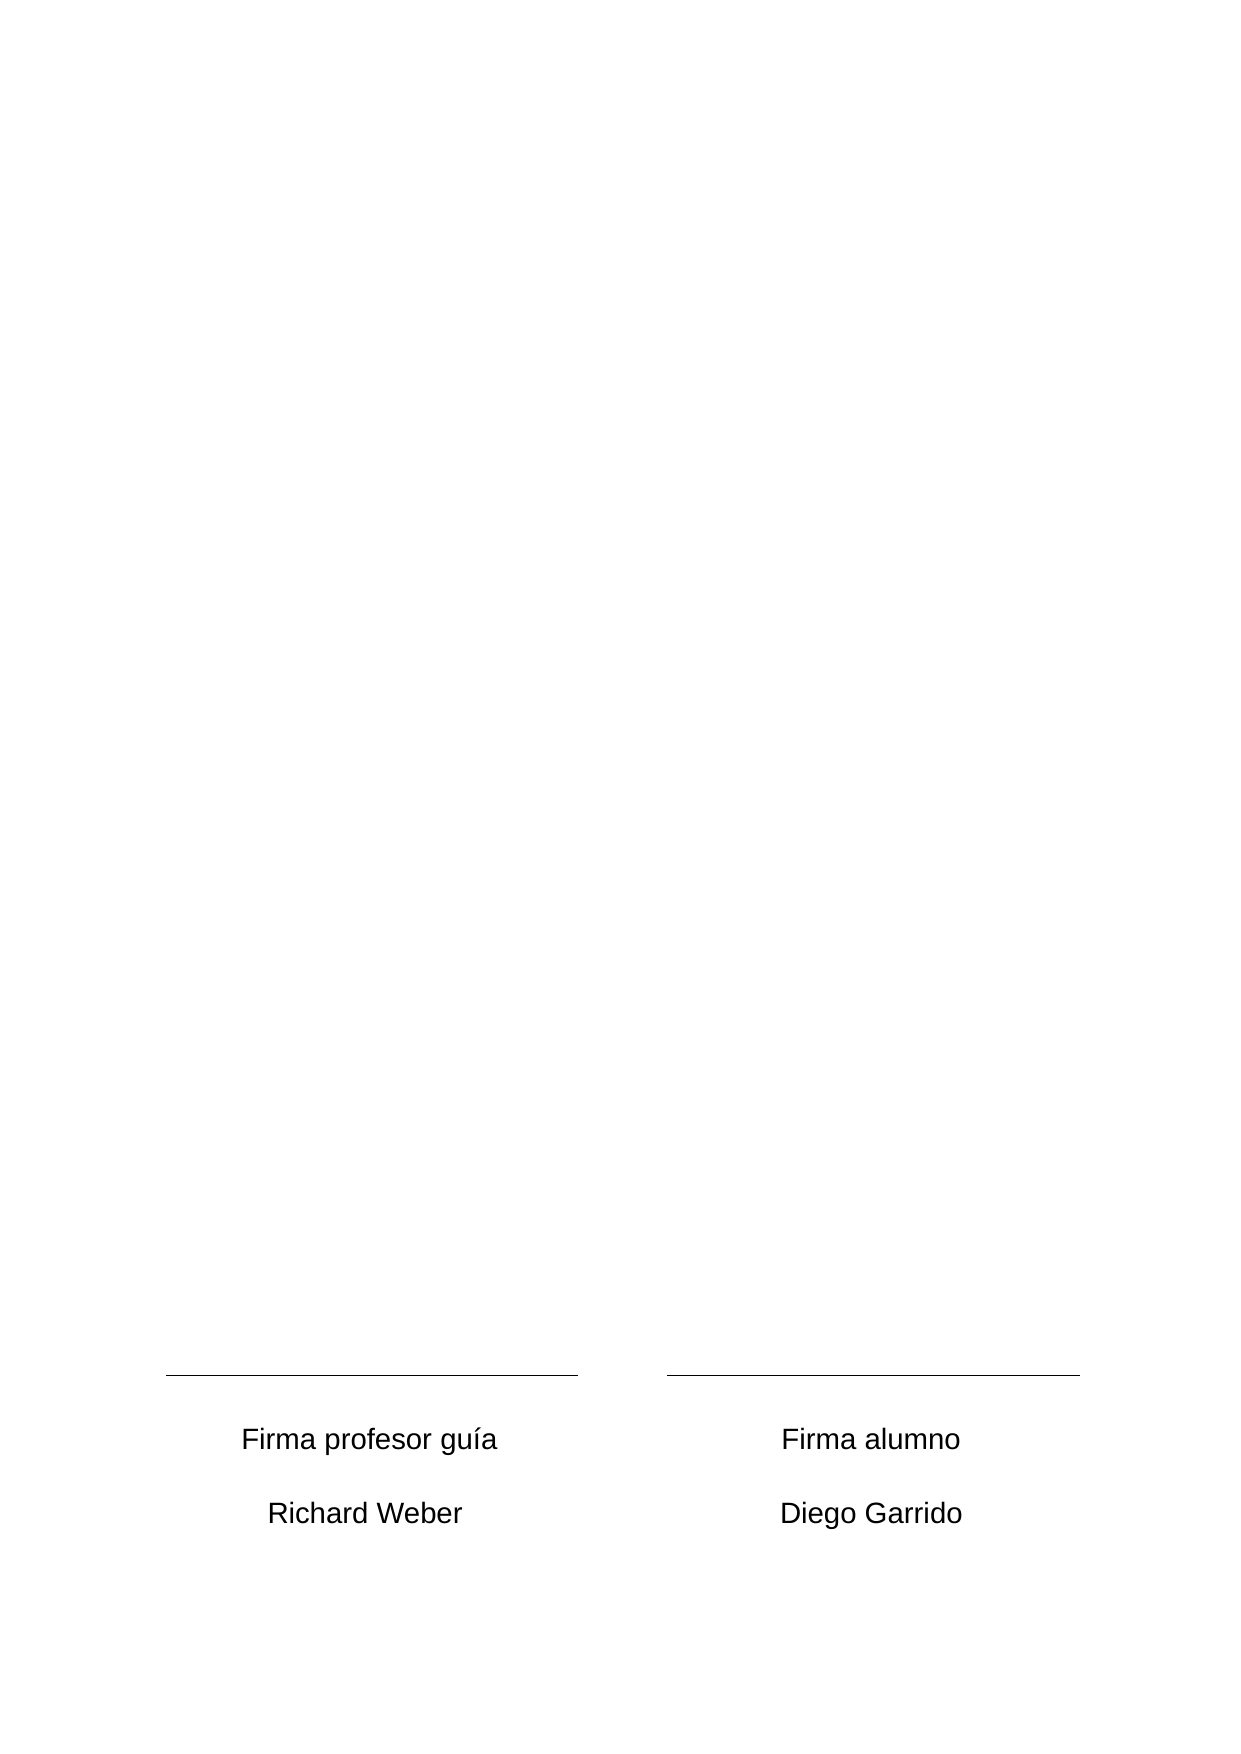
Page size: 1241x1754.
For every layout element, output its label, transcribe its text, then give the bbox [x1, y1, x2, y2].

table_cell Firma profesor guía [119, 1402, 619, 1474]
table_header [119, 1329, 619, 1401]
table_header [621, 1329, 1122, 1401]
table_cell Diego Garrido [621, 1475, 1122, 1547]
table_cell Richard Weber [119, 1475, 619, 1547]
table_cell Firma alumno [621, 1402, 1122, 1474]
